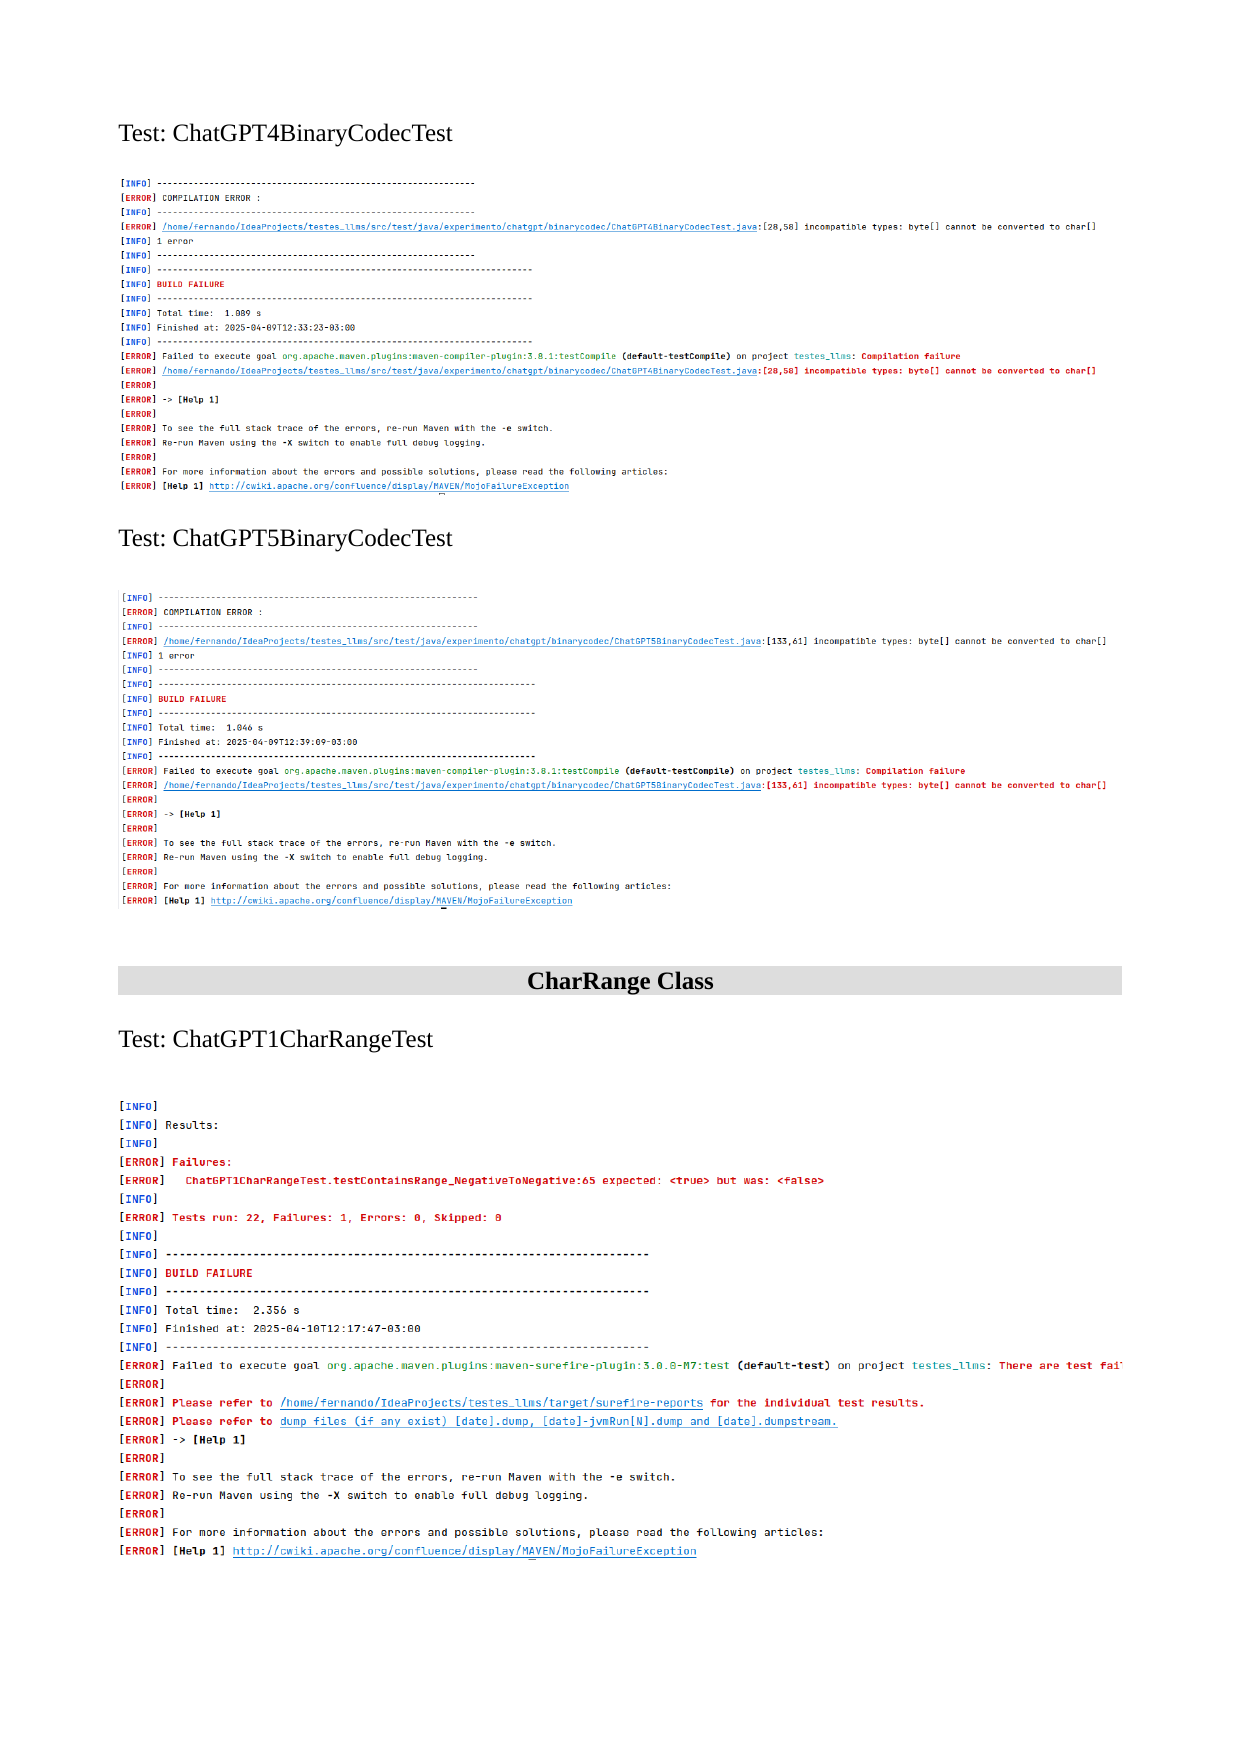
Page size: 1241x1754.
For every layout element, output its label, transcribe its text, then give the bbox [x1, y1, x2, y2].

picture [118, 175, 1123, 495]
text Test: ChatGPT1CharRangeTest [118, 1024, 1122, 1053]
picture [118, 590, 1123, 909]
text Test: ChatGPT4BinaryCodecTest [118, 118, 1122, 147]
text CharRange Class [118, 966, 1122, 995]
text Test: ChatGPT5BinaryCodecTest [118, 523, 1122, 552]
picture [118, 1093, 1123, 1560]
